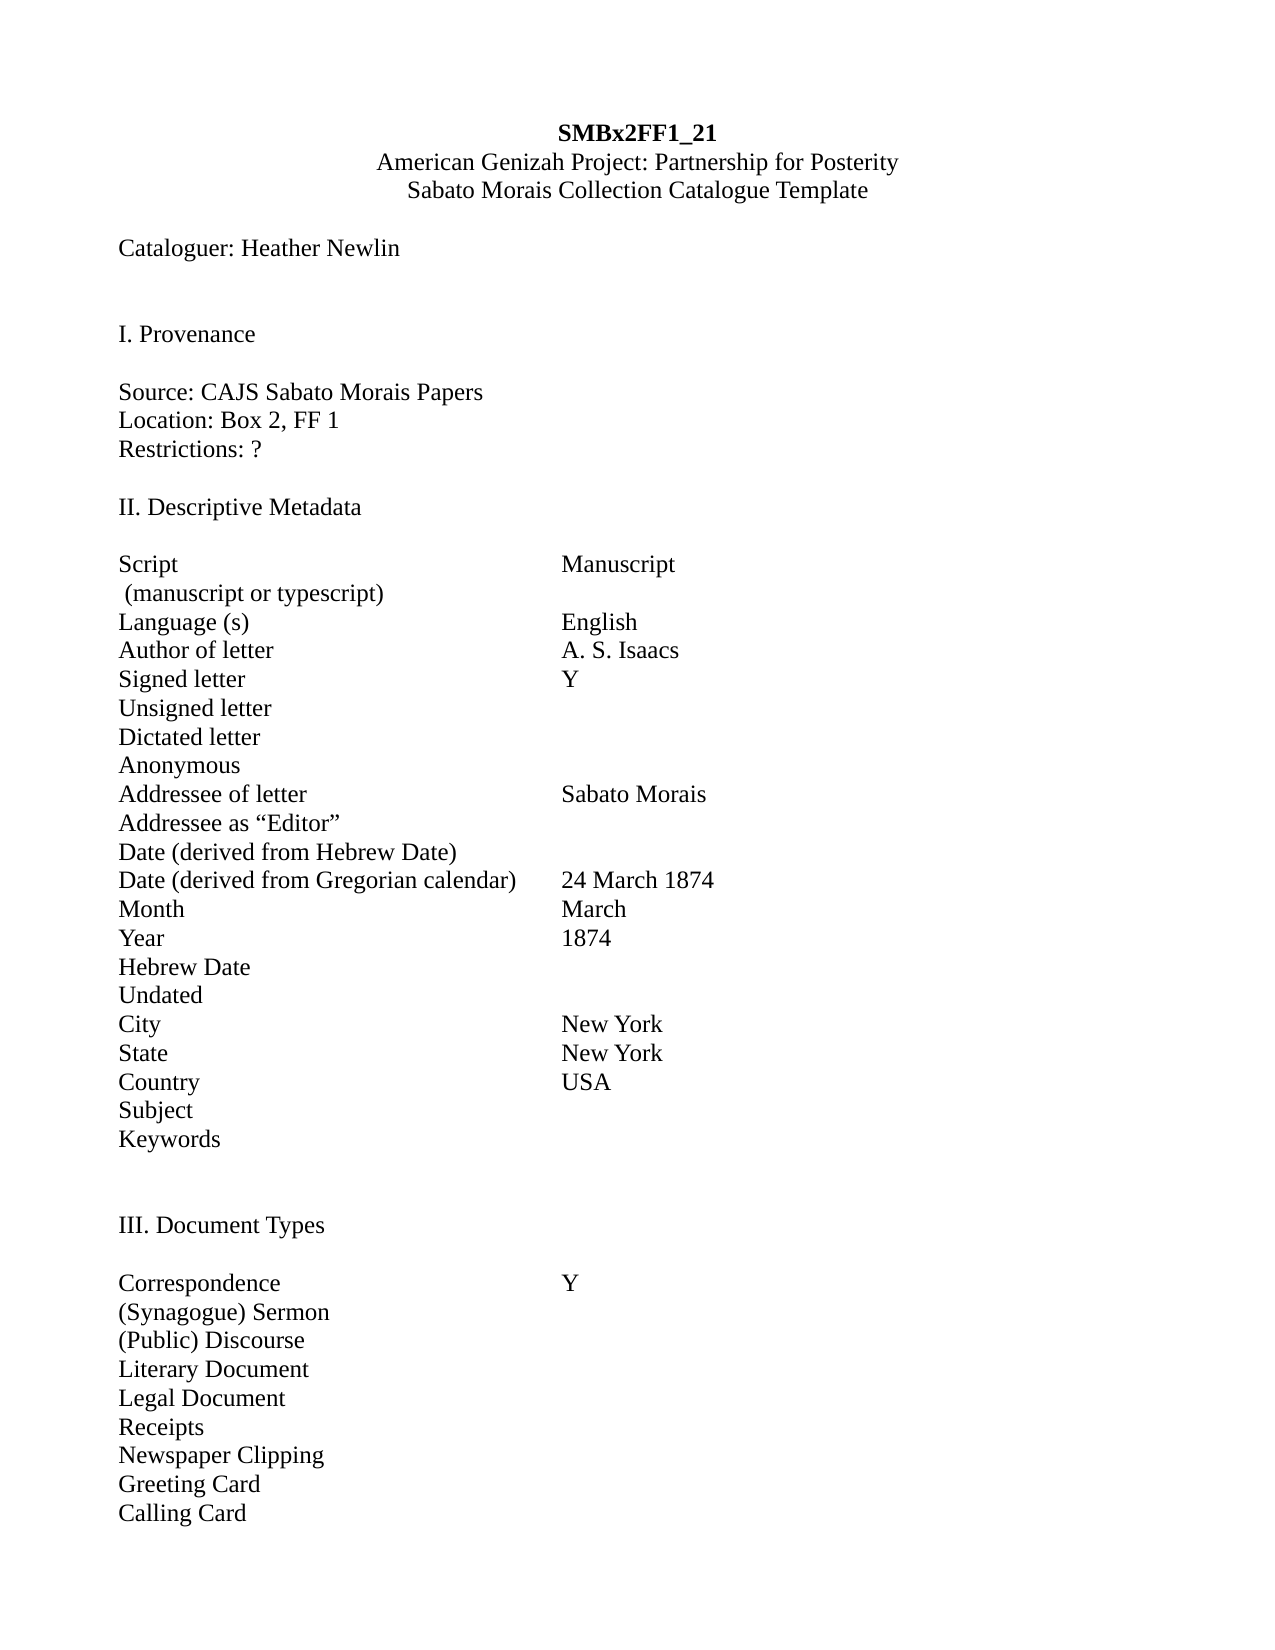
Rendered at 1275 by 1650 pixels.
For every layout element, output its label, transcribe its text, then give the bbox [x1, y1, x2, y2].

text Undated [118, 981, 1157, 1009]
text Correspondence Y [118, 1268, 1157, 1297]
text Keywords [118, 1124, 1157, 1153]
text Greeting Card [118, 1469, 1157, 1498]
text (manuscript or typescript) [118, 578, 1157, 607]
text Subject [118, 1096, 1157, 1124]
text Hebrew Date [118, 952, 1157, 981]
text Date (derived from Gregorian calendar) 24 March 1874 [118, 866, 1157, 894]
text Script Manuscript [118, 549, 1157, 578]
text SMBx2FF1_21 [118, 118, 1157, 147]
text I. Provenance [118, 319, 1157, 348]
text (Public) Discourse [118, 1326, 1157, 1354]
text (Synagogue) Sermon [118, 1297, 1157, 1326]
text Location: Box 2, FF 1 [118, 406, 1157, 434]
text Receipts [118, 1412, 1157, 1441]
text Date (derived from Hebrew Date) [118, 837, 1157, 866]
text American Genizah Project: Partnership for Posterity [118, 147, 1157, 176]
text Legal Document [118, 1383, 1157, 1412]
text III. Document Types [118, 1211, 1157, 1239]
text Author of letter A. S. Isaacs [118, 636, 1157, 664]
text Addressee as “Editor” [118, 808, 1157, 837]
text Source: CAJS Sabato Morais Papers [118, 377, 1157, 406]
text Restrictions: ? [118, 434, 1157, 463]
text Literary Document [118, 1354, 1157, 1383]
text Year 1874 [118, 923, 1157, 952]
text Dictated letter [118, 722, 1157, 751]
text Calling Card [118, 1498, 1157, 1527]
text Sabato Morais Collection Catalogue Template [118, 176, 1157, 204]
text Newspaper Clipping [118, 1441, 1157, 1469]
text Country USA [118, 1067, 1157, 1096]
text Cataloguer: Heather Newlin [118, 233, 1157, 262]
text Signed letter Y [118, 664, 1157, 693]
text Addressee of letter Sabato Morais [118, 779, 1157, 808]
text II. Descriptive Metadata [118, 492, 1157, 521]
text Anonymous [118, 751, 1157, 779]
text Unsigned letter [118, 693, 1157, 722]
text City New York [118, 1009, 1157, 1038]
text State New York [118, 1038, 1157, 1067]
text Language (s) English [118, 607, 1157, 636]
text Month March [118, 894, 1157, 923]
